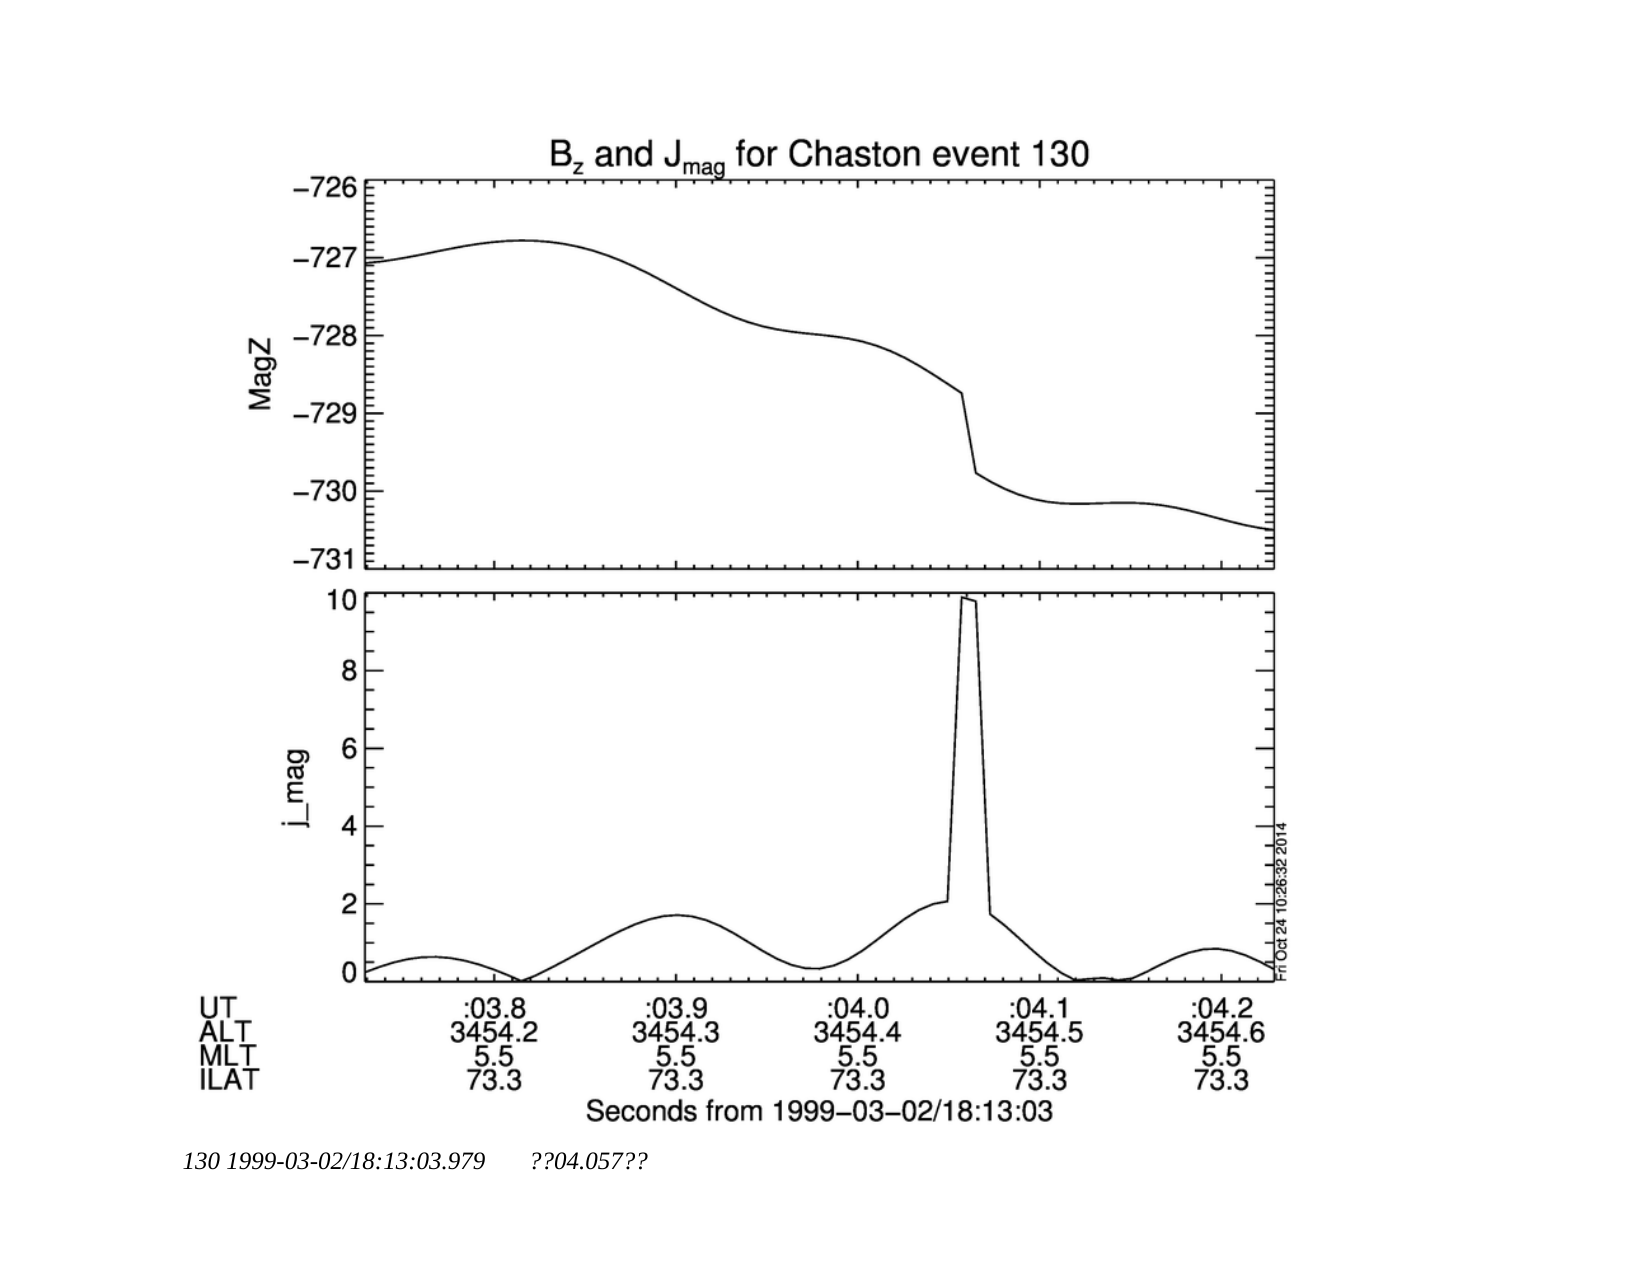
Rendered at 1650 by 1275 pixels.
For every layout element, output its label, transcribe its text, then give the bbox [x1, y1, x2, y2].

picture [182, 130, 1453, 1146]
text 130 1999-03-02/18:13:03.979 ??04.057?? [182, 1146, 1453, 1174]
